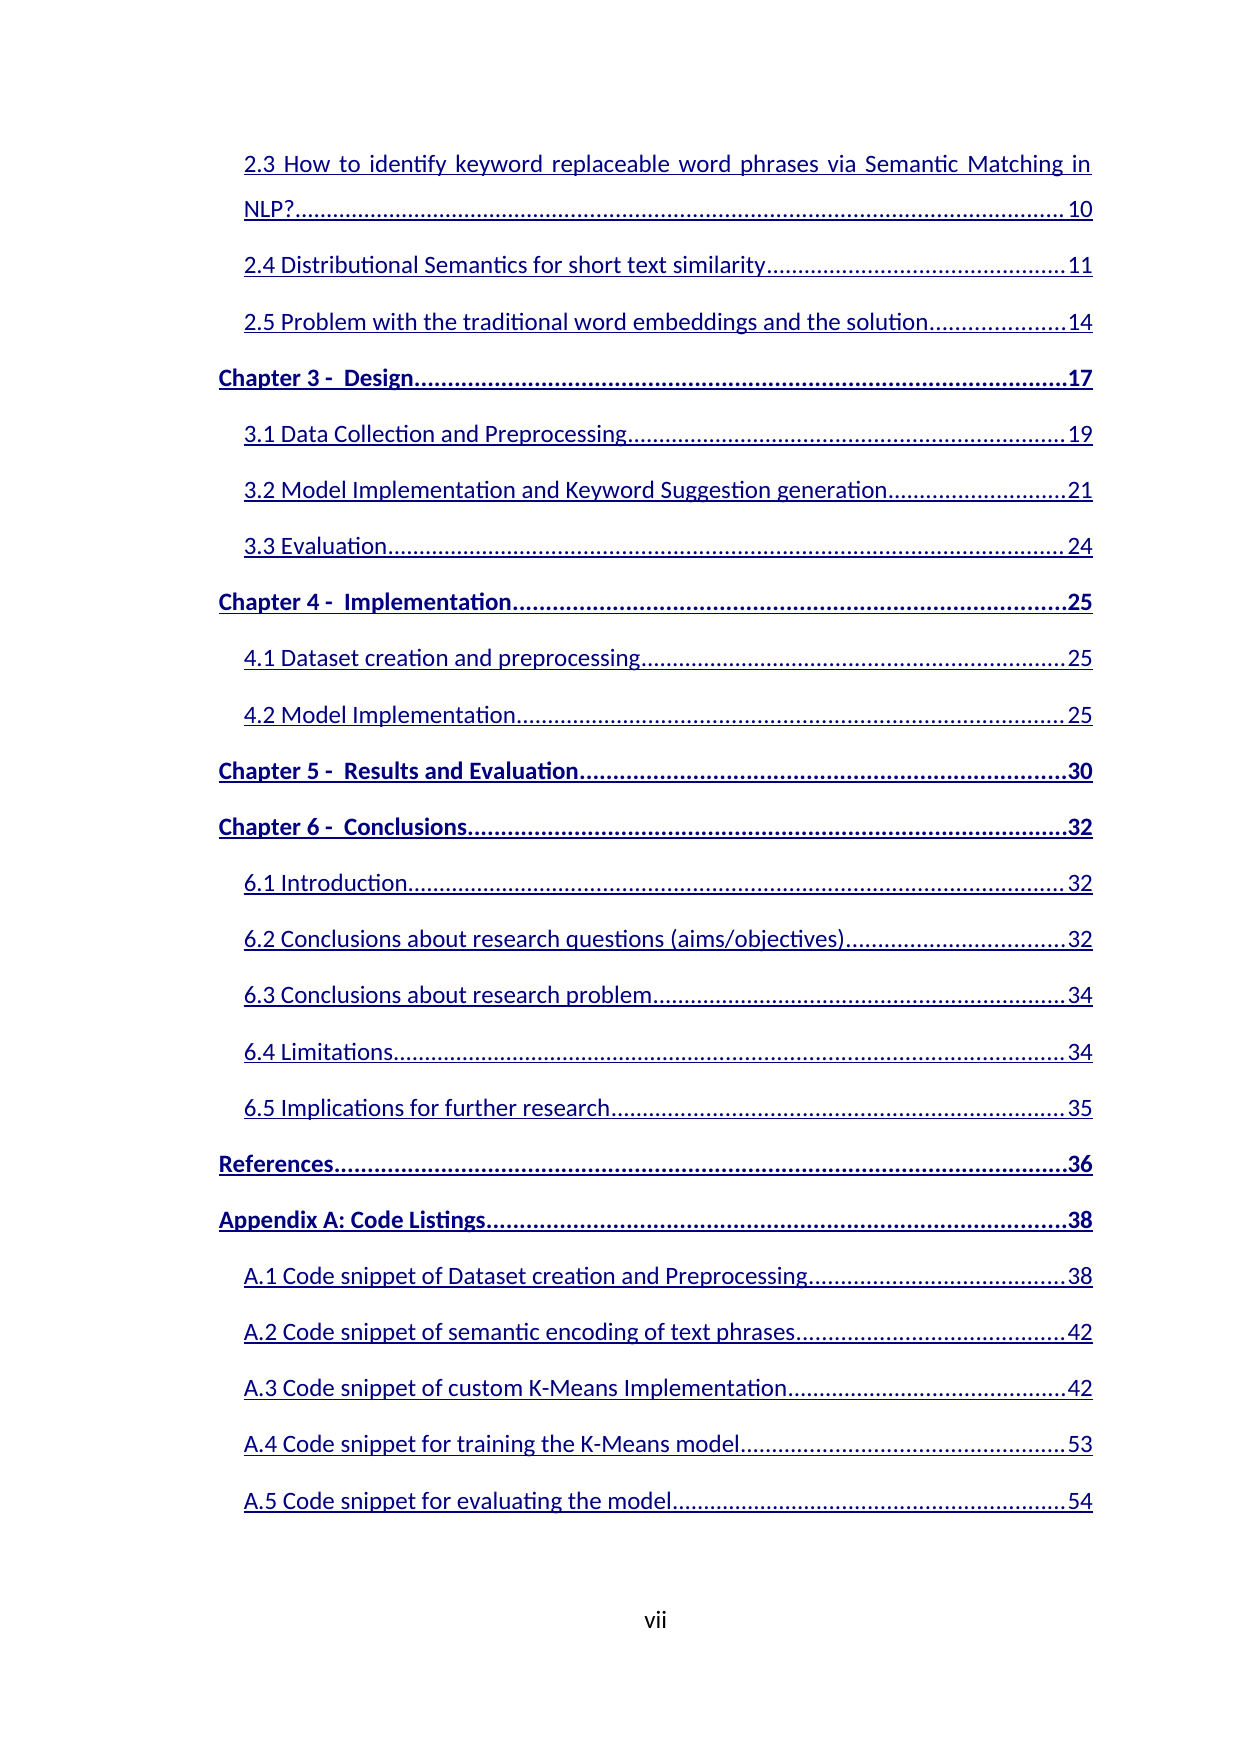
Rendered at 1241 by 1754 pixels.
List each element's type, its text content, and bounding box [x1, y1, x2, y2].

text [243, 1287, 1092, 1291]
text 4.2 Model Implementation 25 [243, 699, 1092, 725]
text Appendix A: Code Listings 38 [218, 1204, 1092, 1230]
text [243, 557, 1092, 561]
text 4.1 Dataset creation and preprocessing 25 [243, 643, 1092, 669]
text Chapter 3 - Design 17 [218, 362, 1092, 388]
text References 36 [218, 1148, 1092, 1174]
text 2.5 Problem with the traditional word embeddings and the solution 14 [243, 306, 1092, 332]
text A.2 Code snippet of semantic encoding of text phrases 42 [243, 1316, 1092, 1342]
text [243, 1343, 1092, 1347]
text [243, 950, 1092, 954]
text [218, 838, 1092, 842]
text [243, 501, 1092, 505]
text 2.3 How to identify keyword replaceable word phrases via Semantic Matching in NLP? 10 [243, 175, 1092, 219]
text 3.1 Data Collection and Preprocessing 19 [243, 418, 1092, 444]
text A.3 Code snippet of custom K-Means Implementation 42 [243, 1372, 1092, 1399]
text 2.3 How to identify keyword replaceable word phrases via Semantic Matching in NLP? 10 [243, 220, 1092, 224]
text A.1 Code snippet of Dataset creation and Preprocessing 38 [243, 1260, 1092, 1286]
text A.5 Code snippet for evaluating the model 54 [243, 1485, 1092, 1511]
text 6.4 Limitations 34 [243, 1036, 1092, 1062]
text 6.2 Conclusions about research questions (aims/objectives) 32 [243, 923, 1092, 949]
text A.4 Code snippet for training the K-Means model 53 [243, 1429, 1092, 1455]
text Chapter 4 - Implementation 25 [218, 586, 1092, 613]
text 3.3 Evaluation 24 [243, 530, 1092, 556]
text 6.5 Implications for further research 35 [243, 1092, 1092, 1118]
text [243, 894, 1092, 898]
text Chapter 6 - Conclusions 32 [218, 811, 1092, 837]
text Chapter 5 - Results and Evaluation 30 [218, 755, 1092, 781]
text 6.3 Conclusions about research problem 34 [243, 979, 1092, 1005]
text 3.2 Model Implementation and Keyword Suggestion generation 21 [243, 474, 1092, 500]
text 2.3 How to identify keyword replaceable word phrases via Semantic Matching in NLP? 10 [243, 148, 1092, 174]
text [243, 1006, 1092, 1010]
text 2.4 Distributional Semantics for short text similarity 11 [243, 249, 1092, 276]
text 6.1 Introduction 32 [243, 867, 1092, 893]
